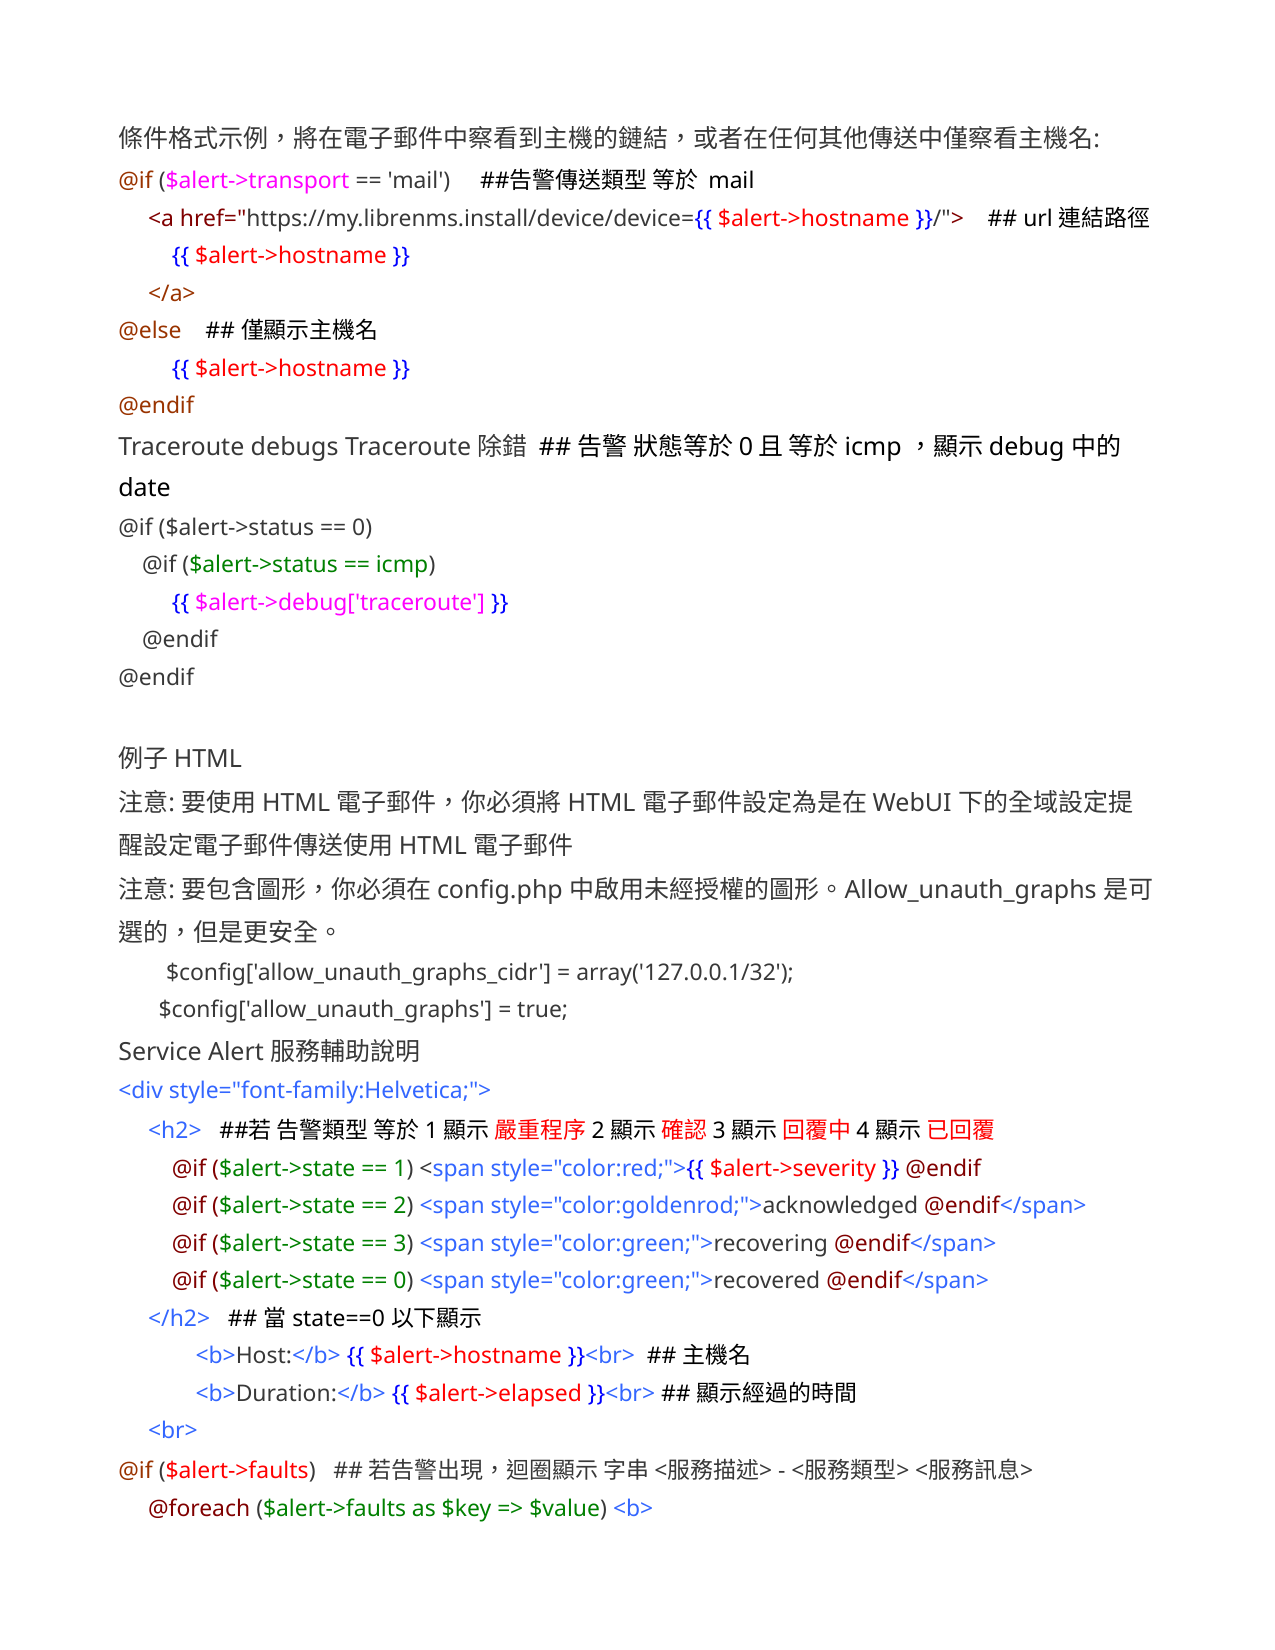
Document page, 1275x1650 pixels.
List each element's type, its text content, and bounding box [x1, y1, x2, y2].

text 注意: 要使用 HTML 電子郵件，你必須將 HTML 電子郵件設定為是在 WebUI 下的全域設定提醒設定電子郵件傳送使用 HTML 電子郵件 [118, 782, 1157, 862]
text @endif [118, 660, 1157, 692]
text {{ $alert->hostname }} [118, 239, 1157, 270]
text @if ($alert->transport == 'mail') ##告警傳送類型 等於 mail [118, 162, 1157, 195]
text <b>Host:</b> {{ $alert->hostname }}<br> ## 主機名 [118, 1339, 1157, 1371]
text @if ($alert->state == 1) <span style="color:red;">{{ $alert->severity }} @endif [118, 1152, 1157, 1183]
text 例子 HTML [118, 739, 1157, 775]
text 條件格式示例，將在電子郵件中察看到主機的鏈結，或者在任何其他傳送中僅察看主機名: [118, 118, 1157, 154]
text @else ## 僅顯示主機名 [118, 314, 1157, 345]
text @if ($alert->status == icmp) [118, 548, 1157, 579]
text {{ $alert->hostname }} [118, 352, 1157, 383]
text $config['allow_unauth_graphs'] = true; [118, 993, 1157, 1025]
text Traceroute debugs Traceroute 除錯 ## 告警 狀態等於 0且 等於 icmp ，顯示 debug 中的 date [118, 427, 1157, 504]
text </h2> ## 當 state==0 以下顯示 [118, 1302, 1157, 1333]
text @if ($alert->status == 0) [118, 510, 1157, 542]
text 注意: 要包含圖形，你必須在 config.php 中啟用未經授權的圖形。Allow_unauth_graphs 是可選的，但是更安全。 [118, 869, 1157, 949]
text </a> [118, 277, 1157, 308]
text <div style="font-family:Helvetica;"> [118, 1074, 1157, 1106]
text @foreach ($alert->faults as $key => $value) <b> [118, 1492, 1157, 1523]
text $config['allow_unauth_graphs_cidr'] = array('127.0.0.1/32'); [118, 956, 1157, 987]
text <h2> ##若 告警類型 等於 1 顯示 嚴重程序 2 顯示 確認 3 顯示 回覆中 4 顯示 已回覆 [118, 1112, 1157, 1145]
text <b>Duration:</b> {{ $alert->elapsed }}<br> ## 顯示經過的時間 [118, 1377, 1157, 1408]
text @endif [118, 623, 1157, 654]
text @if ($alert->faults) ## 若告警出現，迴圈顯示 字串 <服務描述> - <服務類型> <服務訊息> [118, 1452, 1157, 1485]
text @if ($alert->state == 3) <span style="color:green;">recovering @endif</span> [118, 1227, 1157, 1258]
text @if ($alert->state == 2) <span style="color:goldenrod;">acknowledged @endif</span> [118, 1189, 1157, 1221]
text <a href="https://my.librenms.install/device/device={{ $alert->hostname }}/"> ## url 連結路徑 [118, 202, 1157, 233]
text <br> [118, 1414, 1157, 1446]
text Service Alert 服務輔助說明 [118, 1031, 1157, 1067]
text @if ($alert->state == 0) <span style="color:green;">recovered @endif</span> [118, 1264, 1157, 1296]
text {{ $alert->debug['traceroute'] }} [118, 585, 1157, 617]
text @endif [118, 389, 1157, 420]
